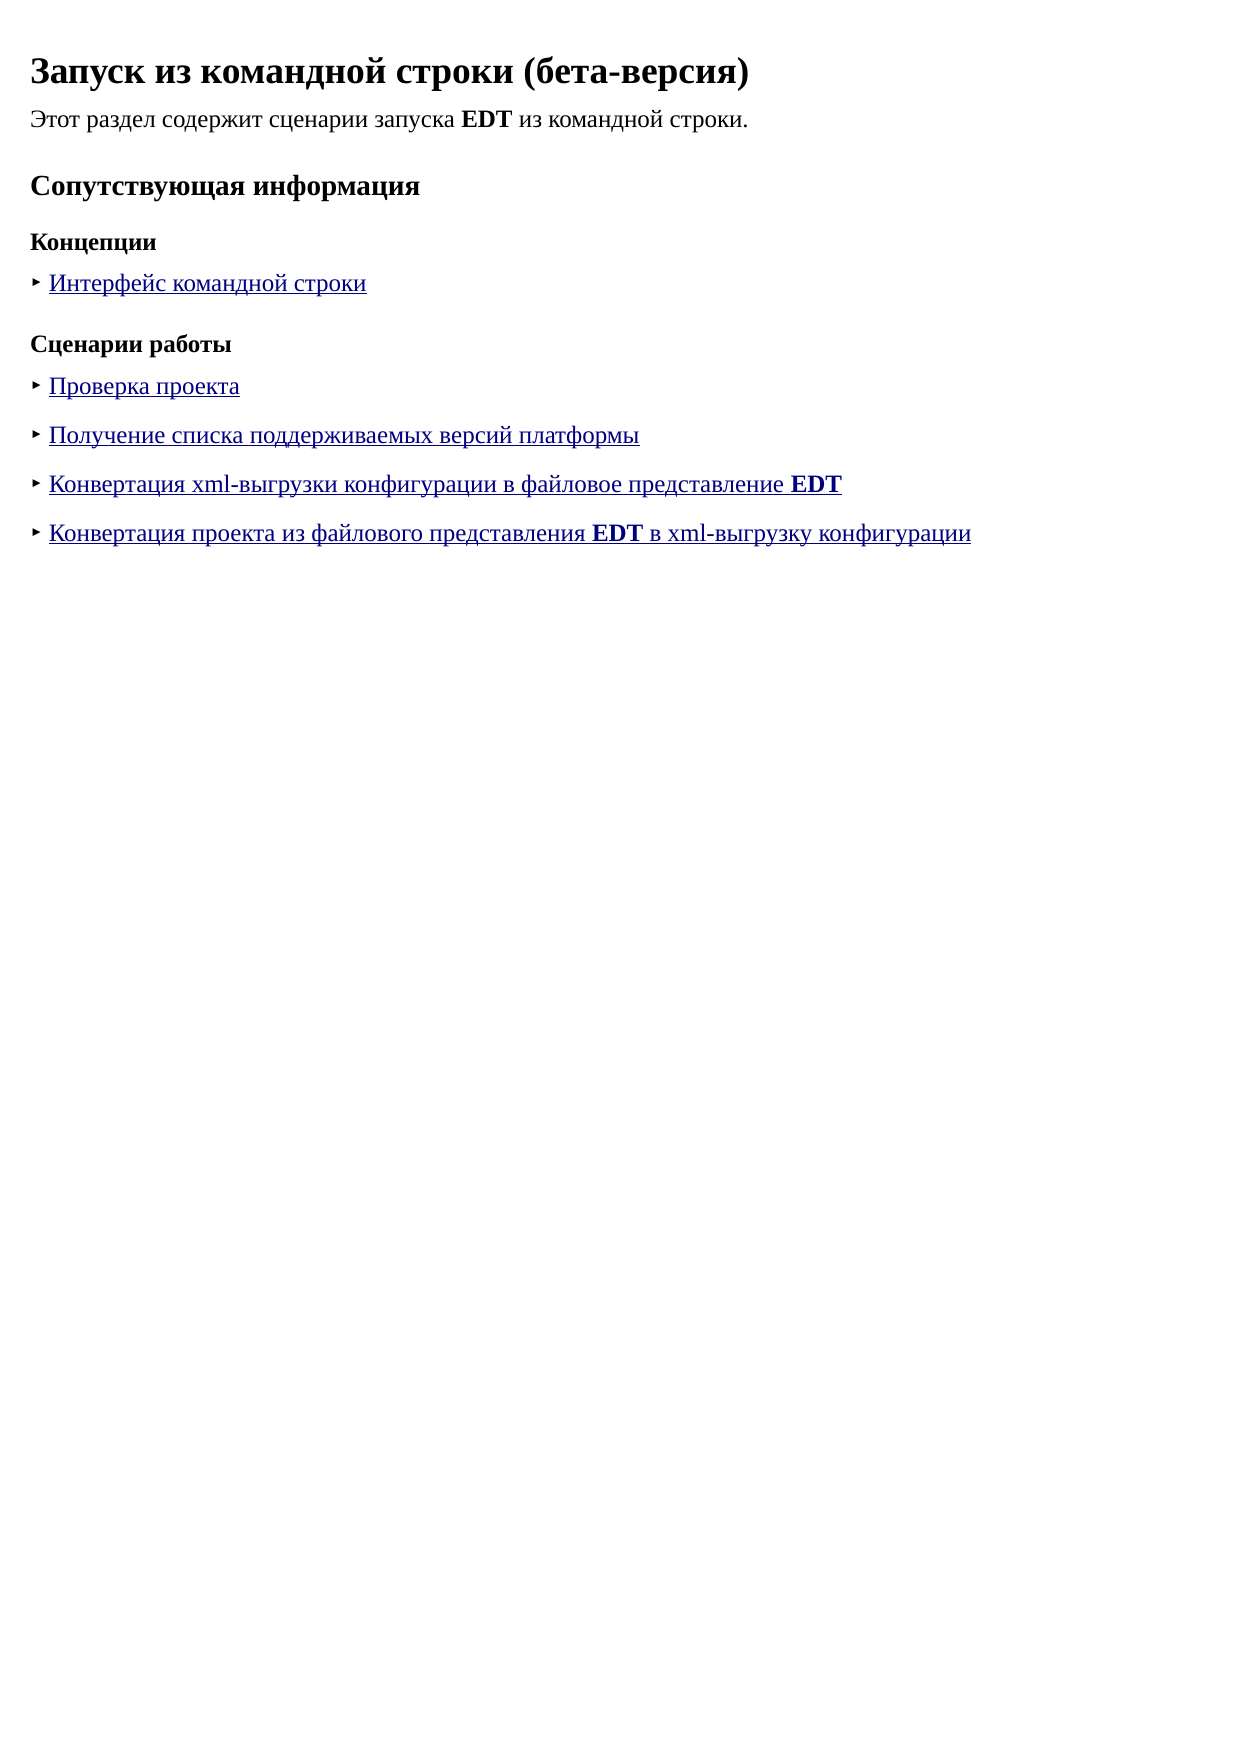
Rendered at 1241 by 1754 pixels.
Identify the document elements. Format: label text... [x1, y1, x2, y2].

text ‣ Конвертация xml-выгрузки конфигурации в файловое представление EDT [30, 469, 1211, 498]
text ‣ Получение списка поддерживаемых версий платформы [30, 420, 1211, 449]
text ‣ Конвертация проекта из файлового представления EDT в xml-выгрузку конфигурации [30, 518, 1211, 547]
text ‣ Интерфейс командной строки [30, 268, 1211, 297]
subtitle Сценарии работы [30, 329, 1211, 358]
text ‣ Проверка проекта [30, 371, 1211, 399]
text Этот раздел содержит сценарии запуска EDT из командной строки. [30, 104, 1211, 133]
subtitle Запуск из командной строки (бета-версия) [30, 49, 1211, 92]
subtitle Концепции [30, 227, 1211, 256]
subtitle Сопутствующая информация [30, 168, 1211, 202]
